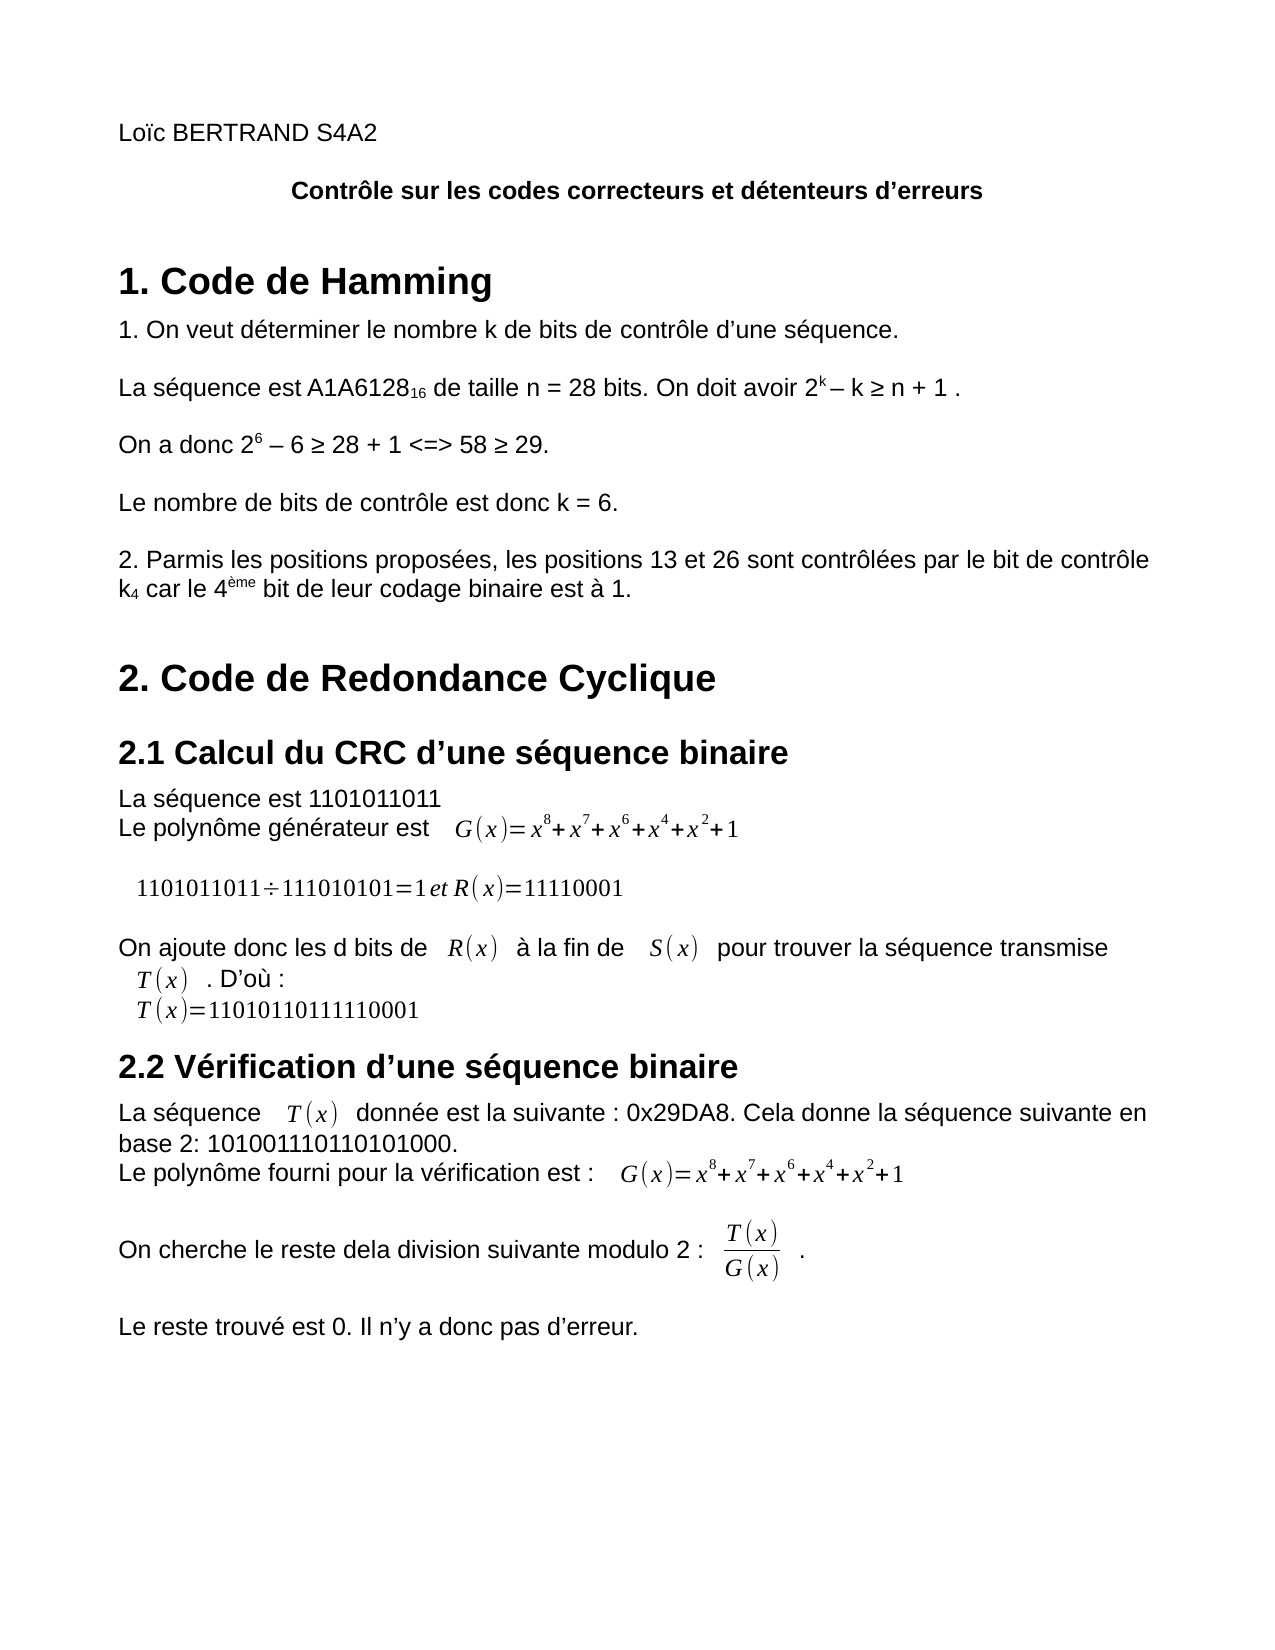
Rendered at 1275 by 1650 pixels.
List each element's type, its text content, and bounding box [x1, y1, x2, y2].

text Le polynôme fourni pour la vérification est : [118, 1158, 1157, 1189]
text Le reste trouvé est 0. Il n’y a donc pas d’erreur. [118, 1312, 1157, 1341]
text 1. On veut déterminer le nombre k de bits de contrôle d’une séquence. [118, 315, 1157, 344]
text On ajoute donc les d bits deà la fin de pour trouver la séquence transmise. D’où : [118, 933, 1157, 995]
subtitle 2. Code de Redondance Cyclique [118, 656, 1157, 700]
text Contrôle sur les codes correcteurs et détenteurs d’erreurs [118, 176, 1157, 205]
text Le polynôme générateur est [118, 813, 1157, 844]
text On cherche le reste dela division suivante modulo 2 :. [118, 1218, 1157, 1283]
text On a donc 26 – 6 ≥ 28 + 1 <=> 58 ≥ 29. [118, 430, 1157, 459]
subtitle 2.2 Vérification d’une séquence binaire [118, 1047, 1157, 1086]
text Le nombre de bits de contrôle est donc k = 6. [118, 487, 1157, 516]
subtitle 1. Code de Hamming [118, 259, 1157, 302]
text 2. Parmis les positions proposées, les positions 13 et 26 sont contrôlées par le bit de contrôle k4 car le 4ème bit de leur codage binaire est à 1. [118, 545, 1157, 602]
subtitle 2.1 Calcul du CRC d’une séquence binaire [118, 733, 1157, 772]
text La séquence donnée est la suivante : 0x29DA8. Cela donne la séquence suivante en base 2: 101001110110101000. [118, 1098, 1157, 1158]
text La séquence est A1A612816 de taille n = 28 bits. On doit avoir 2k – k ≥ n + 1 . [118, 372, 1157, 401]
text La séquence est 1101011011 [118, 784, 1157, 813]
